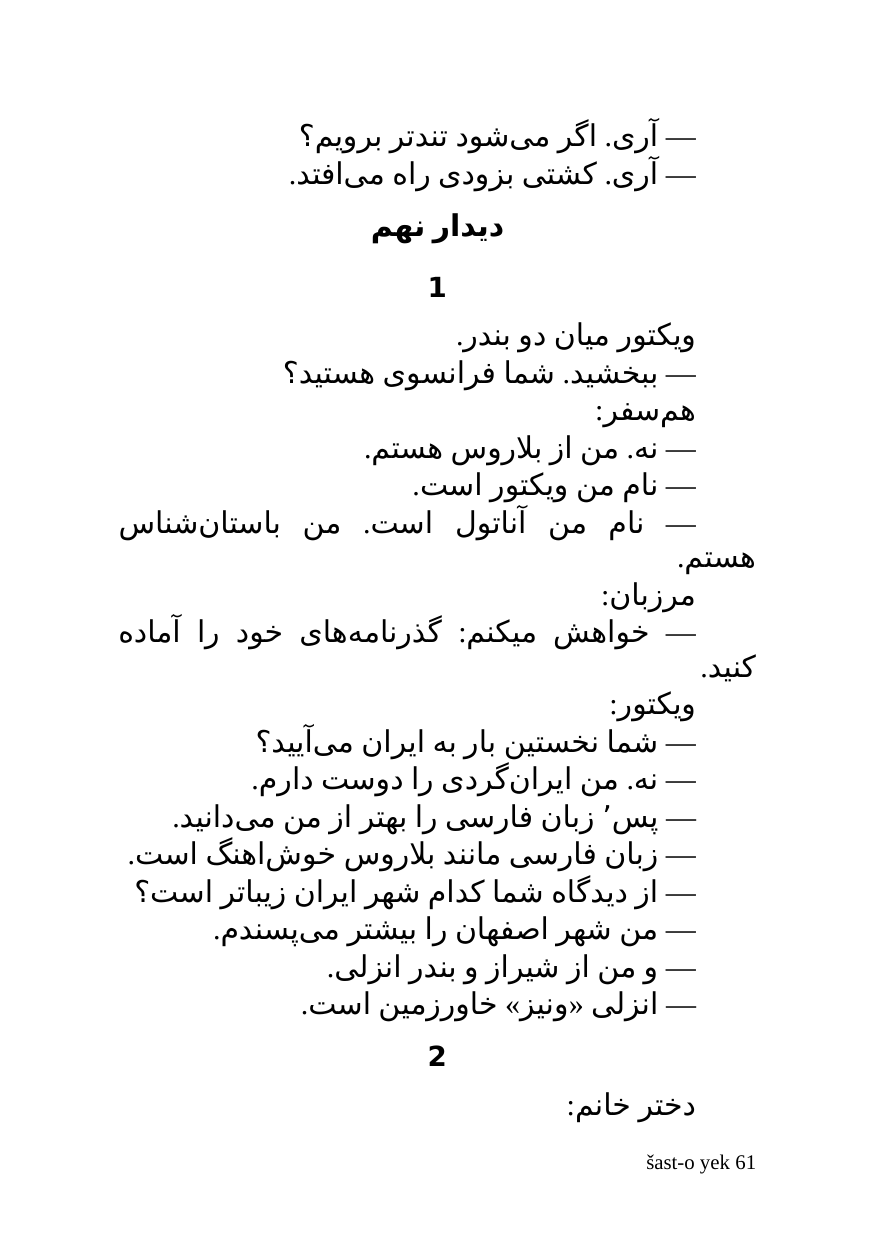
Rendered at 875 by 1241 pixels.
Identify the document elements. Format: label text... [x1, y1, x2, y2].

text ویکتور میان دو بندر. [118, 318, 756, 352]
text — آری. اگر می‌شود تندتر برویم؟ [118, 118, 756, 153]
text — خواهش میکنم: گذرنامه‌های خود را آماده کنید. [118, 615, 756, 684]
text — انزلی «ونیز» خاورزمین است. [118, 987, 756, 1021]
subtitle دیدار نهم [118, 208, 756, 243]
text هم‌سفر: [118, 393, 756, 427]
text — زبان فارسی مانند بلاروس خوش‌اهنگ است. [118, 837, 756, 871]
text — و من از شیراز و بندر انزلی. [118, 949, 756, 984]
text ویکتور: [118, 687, 756, 721]
text — نه. من ایران‌گردی را دوست دارم. [118, 762, 756, 796]
text — نه. من از بلاروس هستم. [118, 430, 756, 465]
text — نام من آناتول است. من باستان‌شناس هستم. [118, 505, 756, 574]
text šast-o yek 61 [118, 1150, 756, 1174]
text — من شهر اصفهان را بیشتر می‌پسندم. [118, 912, 756, 946]
text — از دیدگاه شما کدام شهر ایران زیباتر است؟ [118, 874, 756, 909]
text — شما نخستین بار به ایران می‌آیید؟ [118, 724, 756, 759]
text — نام من ویکتور است. [118, 468, 756, 502]
text — ببخشید. شما فرانسوی هستید؟ [118, 355, 756, 390]
text دختر خانم: [118, 1087, 756, 1121]
text — آری. کشتی بزودی راه می‌افتد. [118, 156, 756, 191]
text — پس٬ زبان فارسی را بهتر از من می‌دانید. [118, 799, 756, 834]
text مرزبان: [118, 577, 756, 612]
